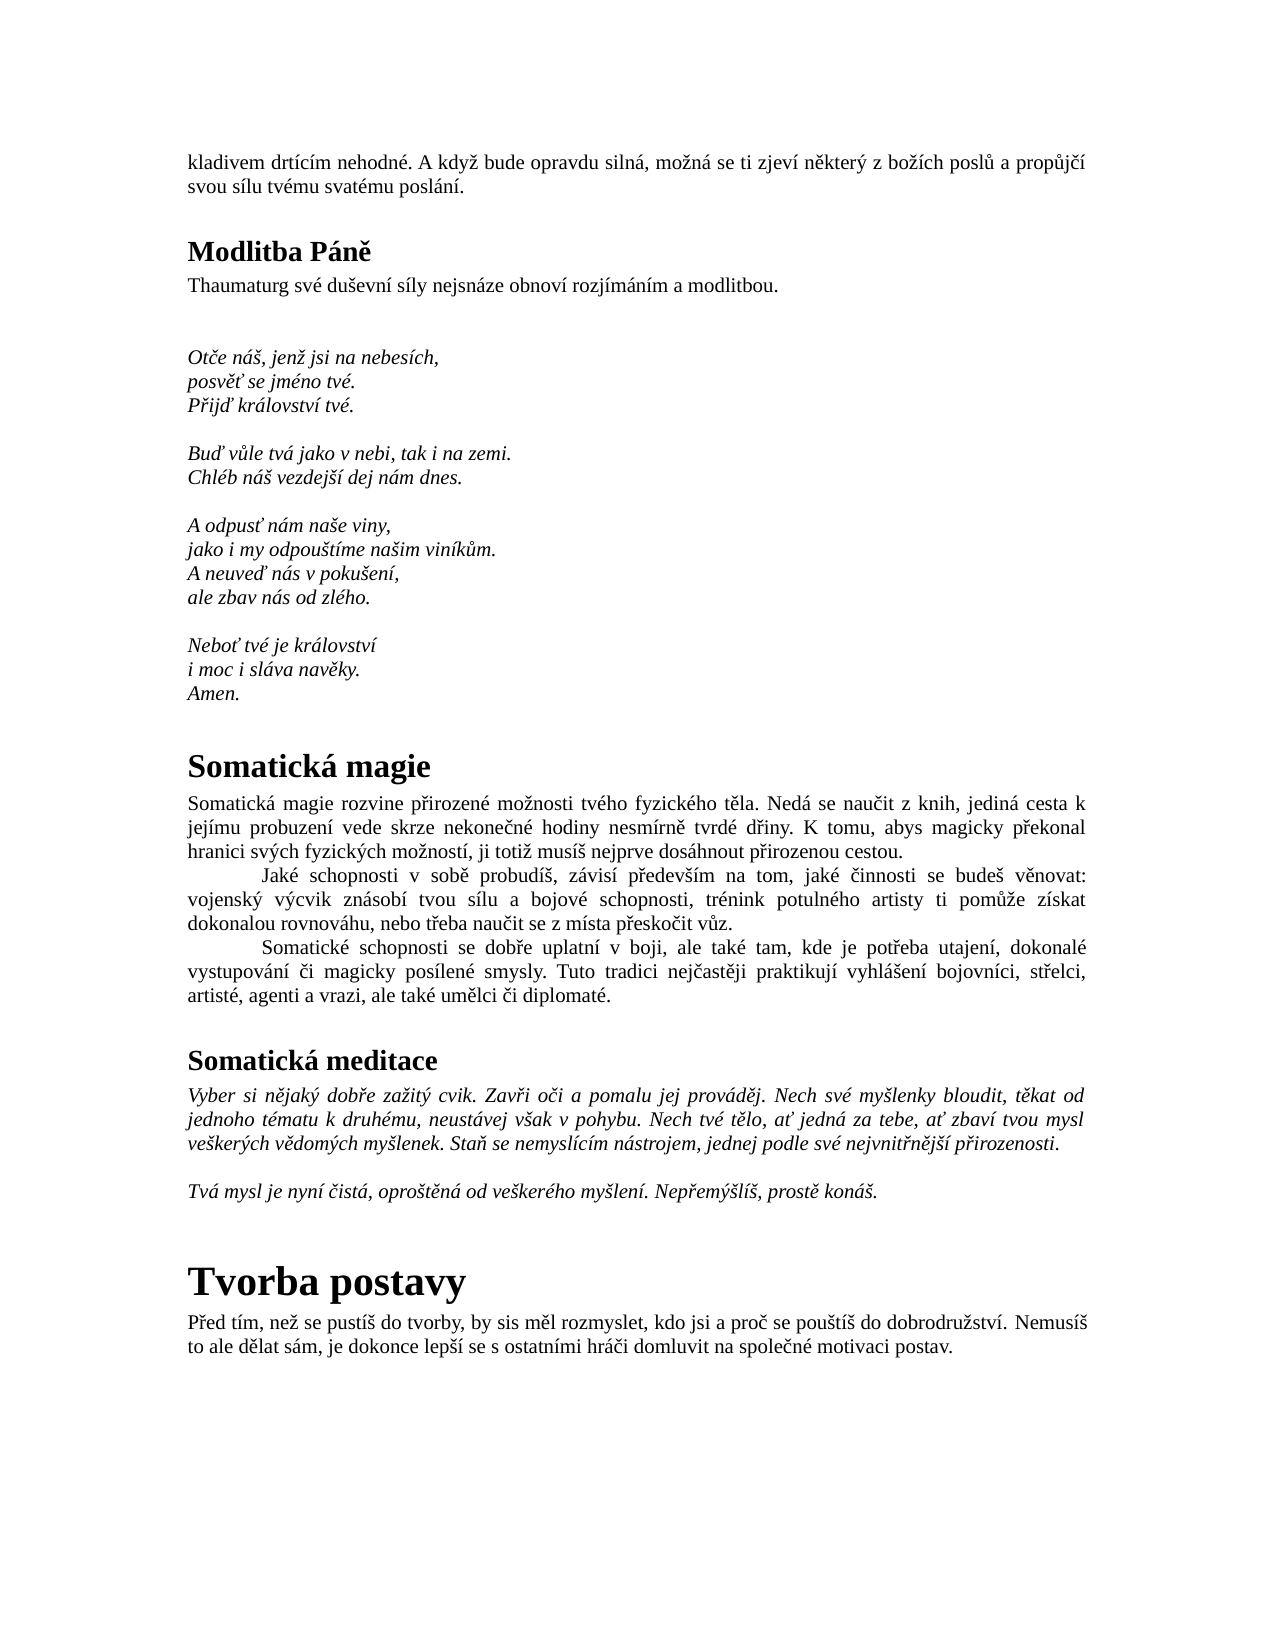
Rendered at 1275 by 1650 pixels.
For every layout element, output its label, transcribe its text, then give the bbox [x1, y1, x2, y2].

text kladivem drtícím nehodné. A když bude opravdu silná, možná se ti zjeví některý z božích poslů a propůjčí svou sílu tvému svatému poslání. [187, 150, 1087, 222]
text A odpusť nám naše viny, jako i my odpouštíme našim viníkům. A neuveď nás v pokušení, ale zbav nás od zlého. [187, 513, 1087, 609]
subtitle Somatická magie [187, 747, 1087, 785]
subtitle Modlitba Páně [187, 234, 1087, 267]
text Otče náš, jenž jsi na nebesích, posvěť se jméno tvé. Přijď království tvé. [187, 345, 1087, 417]
subtitle Somatická meditace [187, 1043, 1087, 1077]
text Thaumaturg své duševní síly nejsnáze obnoví rozjímáním a modlitbou. [187, 273, 1087, 322]
text Před tím, než se pustíš do tvorby, by sis měl rozmyslet, kdo jsi a proč se pouštíš do dobrodružství. Nemusíš to ale dělat sám, je dokonce lepší se s ostatními hráči domluvit na společné motivaci postav. [187, 1310, 1087, 1358]
text Somatická magie rozvine přirozené možnosti tvého fyzického těla. Nedá se naučit z knih, jediná cesta k jejímu probuzení vede skrze nekonečné hodiny nesmírně tvrdé dřiny. K tomu, abys magicky překonal hranici svých fyzických možností, ji totiž musíš nejprve dosáhnout přirozenou cestou. Jaké schopnosti v sobě probudíš, závisí především na tom, jaké činnosti se budeš věnovat: vojenský výcvik znásobí tvou sílu a bojové schopnosti, trénink potulného artisty ti pomůže získat dokonalou rovnováhu, nebo třeba naučit se z místa přeskočit vůz. Somatické schopnosti se dobře uplatní v boji, ale také tam, kde je potřeba utajení, dokonalé vystupování či magicky posílené smysly. Tuto tradici nejčastěji praktikují vyhlášení bojovníci, střelci, artisté, agenti a vrazi, ale také umělci či diplomaté. [187, 791, 1087, 1032]
subtitle Tvorba postavy [187, 1256, 1087, 1304]
text Vyber si nějaký dobře zažitý cvik. Zavři oči a pomalu jej prováděj. Nech své myšlenky bloudit, těkat od jednoho tématu k druhému, neustávej však v pohybu. Nech tvé tělo, ať jedná za tebe, ať zbaví tvou mysl veškerých vědomých myšlenek. Staň se nemyslícím nástrojem, jednej podle své nejvnitřnější přirozenosti. [187, 1083, 1087, 1155]
text Neboť tvé je království i moc i sláva navěky. Amen. [187, 633, 1087, 705]
text Tvá mysl je nyní čistá, oproštěná od veškerého myšlení. Nepřemýšlíš, prostě konáš. [187, 1179, 1087, 1203]
text Buď vůle tvá jako v nebi, tak i na zemi. Chléb náš vezdejší dej nám dnes. [187, 441, 1087, 489]
